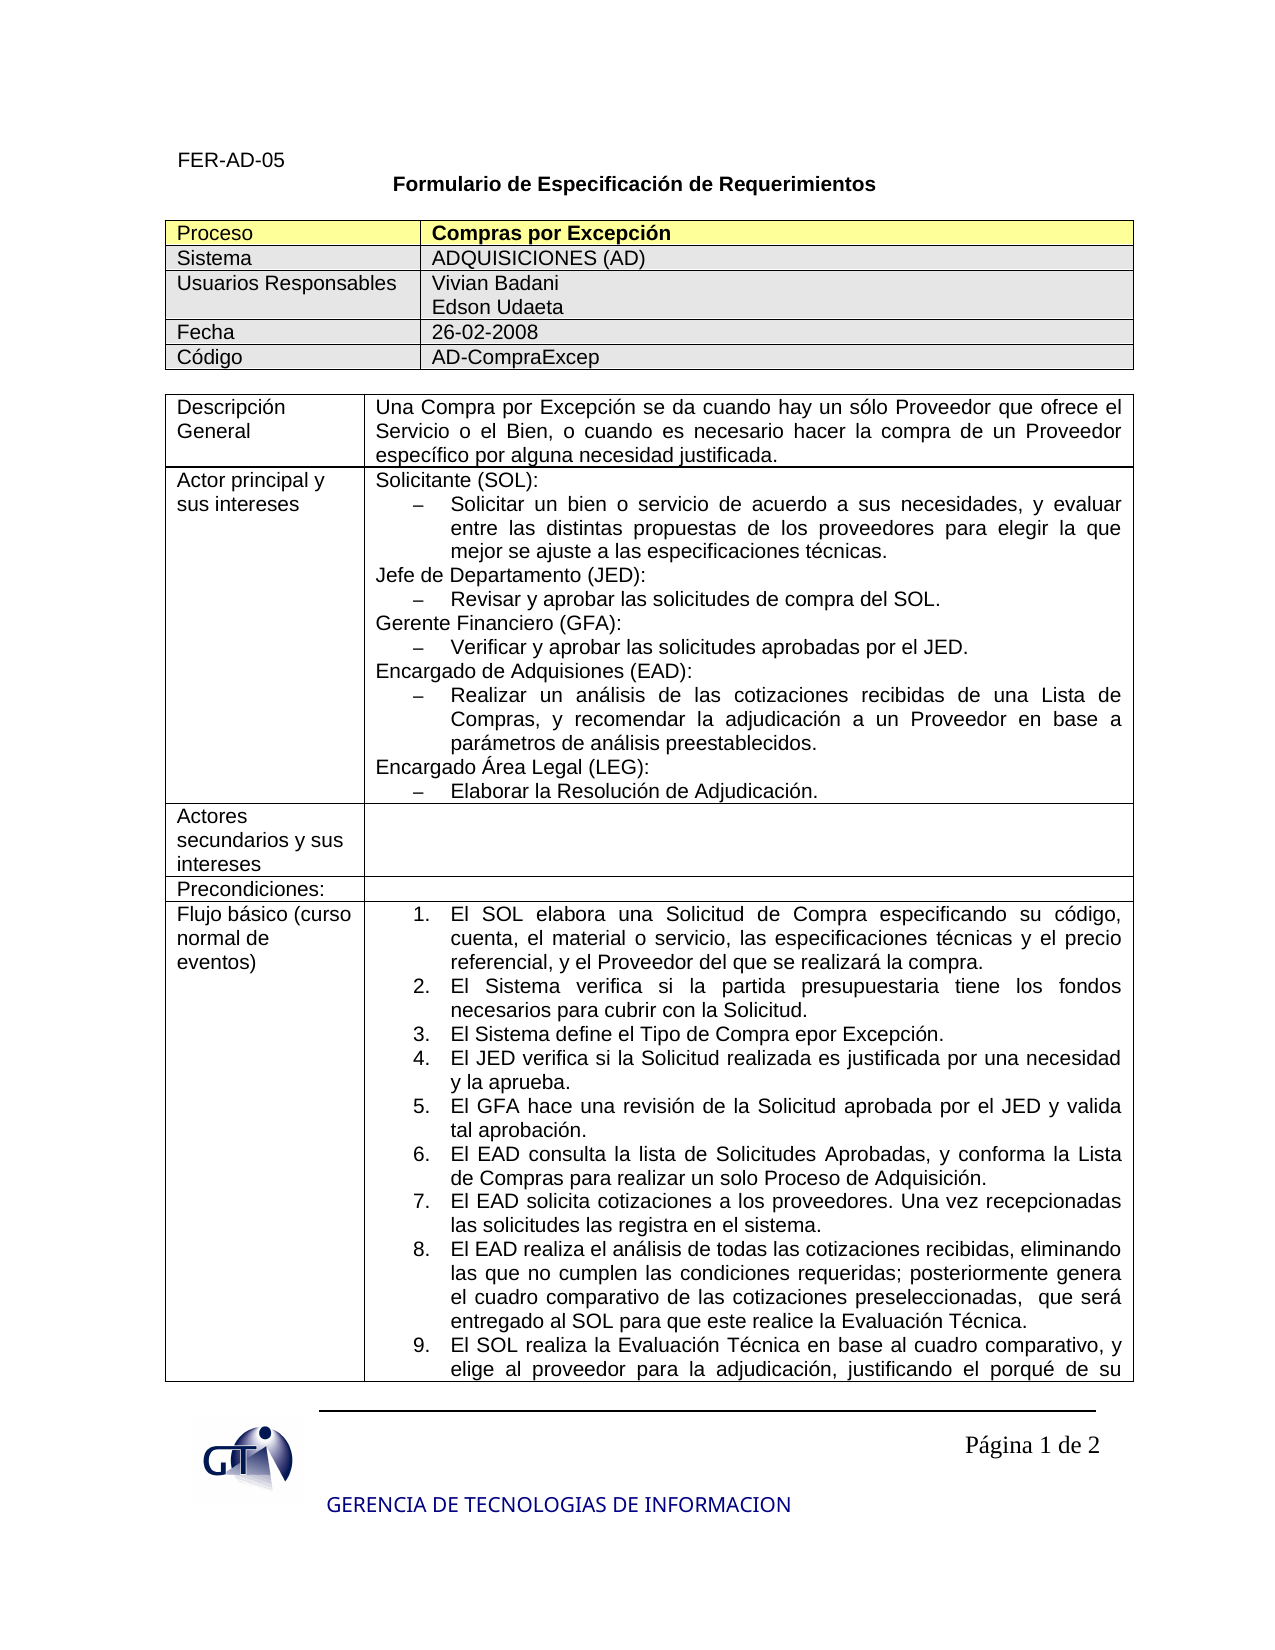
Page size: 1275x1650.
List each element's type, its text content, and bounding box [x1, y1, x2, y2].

table_cell Sistema [166, 246, 420, 269]
text Formulario de Especificación de Requerimientos [177, 172, 1098, 196]
table_cell Vivian Badani Edson Udaeta [421, 271, 1133, 318]
table_cell Usuarios Responsables [166, 271, 420, 318]
table_cell Precondiciones: [166, 877, 364, 901]
table_cell 26-02-2008 [421, 320, 1133, 343]
table_cell [365, 804, 1133, 876]
table_cell ADQUISICIONES (AD) [421, 246, 1133, 269]
picture [193, 1415, 303, 1504]
table_header Una Compra por Excepción se da cuando hay un sólo Proveedor que ofrece el Servicio o el Bien, o cuando es necesario hacer la compra de un Proveedor específico por alguna necesidad justificada. [365, 395, 1133, 466]
table_header Compras por Excepción [421, 221, 1133, 244]
table_cell AD-CompraExcep [421, 345, 1133, 368]
table_cell Fecha [166, 320, 420, 343]
table_header Descripción General [166, 395, 364, 466]
text FER-AD-05 [177, 148, 1098, 172]
table_cell Flujo básico (curso normal de eventos) [166, 902, 364, 1381]
table_cell Actores secundarios y sus intereses [166, 804, 364, 876]
table_cell [365, 877, 1133, 901]
table_cell Solicitante (SOL): Solicitar un bien o servicio de acuerdo a sus necesidades, y evaluar entre las distintas propuestas de los proveedores para elegir la que mejor se ajuste a las especificaciones técnicas. Jefe de Departamento (JED): Revisar y aprobar las solicitudes de compra del SOL. Gerente Financiero (GFA): Verificar y aprobar las solicitudes aprobadas por el JED. Encargado de Adquisiones (EAD): Realizar un análisis de las cotizaciones recibidas de una Lista de Compras, y recomendar la adjudicación a un Proveedor en base a parámetros de análisis preestablecidos. Encargado Área Legal (LEG): Elaborar la Resolución de Adjudicación. [365, 468, 1133, 803]
table_header Proceso [166, 221, 420, 244]
table_cell Actor principal y sus intereses [166, 468, 364, 803]
table_cell Código [166, 345, 420, 368]
table_cell El SOL elabora una Solicitud de Compra especificando su código, cuenta, el material o servicio, las especificaciones técnicas y el precio referencial, y el Proveedor del que se realizará la compra. El Sistema verifica si la partida presupuestaria tiene los fondos necesarios para cubrir con la Solicitud. El Sistema define el Tipo de Compra epor Excepción. El JED verifica si la Solicitud realizada es justificada por una necesidad y la aprueba. El GFA hace una revisión de la Solicitud aprobada por el JED y valida tal aprobación. El EAD consulta la lista de Solicitudes Aprobadas, y conforma la Lista de Compras para realizar un solo Proceso de Adquisición. El EAD solicita cotizaciones a los proveedores. Una vez recepcionadas las solicitudes las registra en el sistema. El EAD realiza el análisis de todas las cotizaciones recibidas, eliminando las que no cumplen las condiciones requeridas; posteriormente genera el cuadro comparativo de las cotizaciones preseleccionadas, que será entregado al SOL para que este realice la Evaluación Técnica. El SOL realiza la Evaluación Técnica en base al cuadro comparativo, y elige al proveedor para la adjudicación, justificando el porqué de su decisión. El SOL genera los reportes requeridos por el sistema. El EAD en base a la elección del SOL hace la Solicitud de Resolución de Adjudicación al LEG EL LEG elabora la Resolución de Adjudicación, y la entrega al GFA. El GFA revisa la Resolución y da el visto bueno para la Adjudicación de la Compra. El EAD genera las Órdenes de Compra y los Planes de pagos donde se especificará el porcentaje mensual a retener como garantía si fuera el caso. Si el Proveedor solicita un anticipo, el EAD elabora una Solicitud de Pago de Anticipo a Tesorería. El Sistema hará el control de fechas de acuerdo a escalas de tiempo definidas. El proveedor entrega la compra o servicio al SOL, el cual dará su Conformidad de Recepción, y el Sistema genera la Solicitud de Pago a Tesorería. [365, 902, 1133, 1381]
